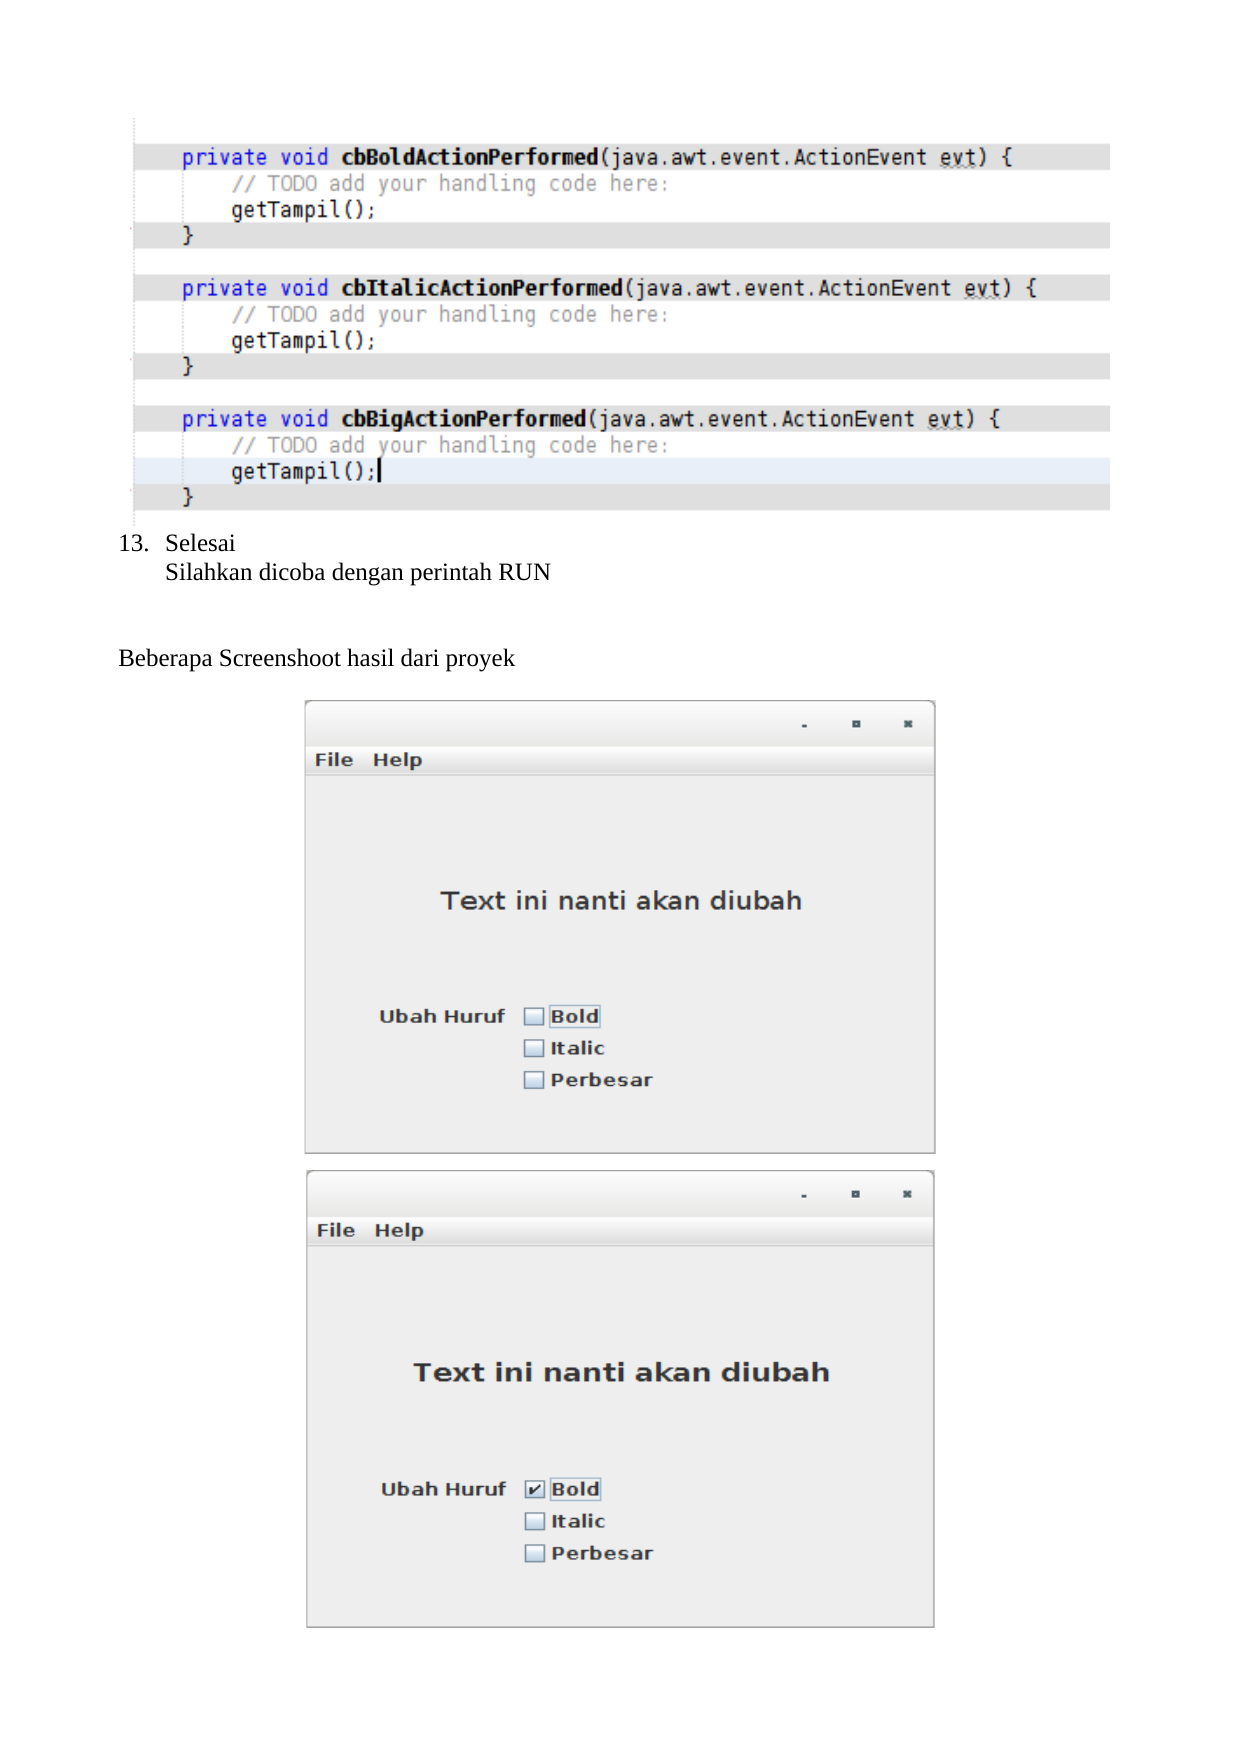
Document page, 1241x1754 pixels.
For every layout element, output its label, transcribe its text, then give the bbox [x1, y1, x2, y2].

text Beberapa Screenshoot hasil dari proyek [118, 643, 1122, 672]
text 13. Selesai [118, 118, 1122, 557]
picture [304, 700, 936, 1154]
picture [130, 118, 1111, 528]
picture [306, 1170, 935, 1628]
text Silahkan dicoba dengan perintah RUN [118, 557, 1122, 586]
